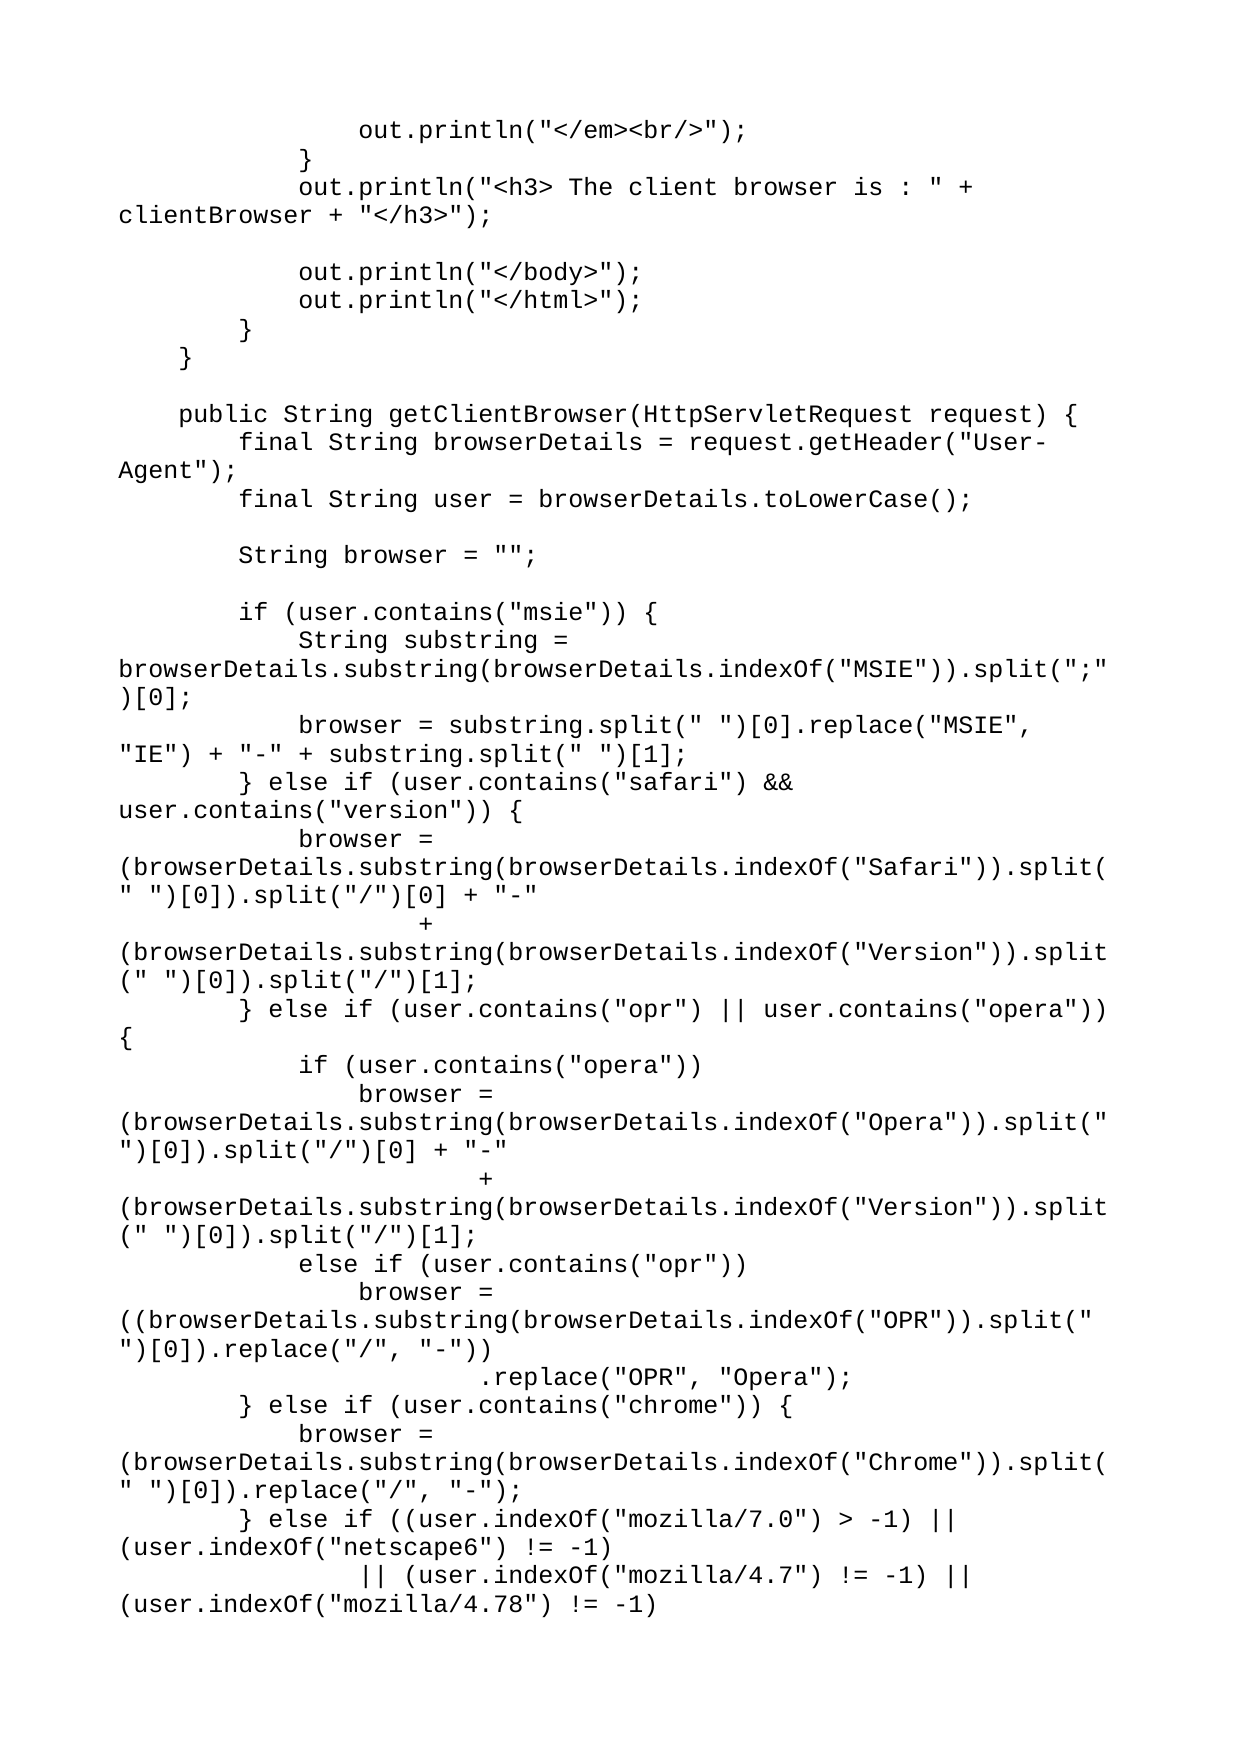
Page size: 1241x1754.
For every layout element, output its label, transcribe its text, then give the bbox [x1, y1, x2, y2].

text + (browserDetails.substring(browserDetails.indexOf("Version")).split(" ")[0]).split("/")[1]; [118, 911, 1122, 996]
text out.println("</em><br/>"); [118, 118, 1122, 146]
text } else if (user.contains("safari") && user.contains("version")) { [118, 770, 1122, 826]
text } else if (user.contains("chrome")) { [118, 1393, 1122, 1421]
text + (browserDetails.substring(browserDetails.indexOf("Version")).split(" ")[0]).split("/")[1]; [118, 1166, 1122, 1251]
text out.println("</html>"); [118, 288, 1122, 316]
text } [118, 316, 1122, 345]
text if (user.contains("opera")) [118, 1053, 1122, 1081]
text } [118, 146, 1122, 175]
text out.println("<h3> The client browser is : " + clientBrowser + "</h3>"); [118, 175, 1122, 231]
text } else if ((user.indexOf("mozilla/7.0") > -1) || (user.indexOf("netscape6") != -1) [118, 1506, 1122, 1563]
text String browser = ""; [118, 543, 1122, 571]
text .replace("OPR", "Opera"); [118, 1365, 1122, 1393]
text } [118, 345, 1122, 373]
text || (user.indexOf("mozilla/4.7") != -1) || (user.indexOf("mozilla/4.78") != -1) [118, 1563, 1122, 1620]
text browser = ((browserDetails.substring(browserDetails.indexOf("OPR")).split(" ")[0]).replace("/", "-")) [118, 1280, 1122, 1365]
text String substring = browserDetails.substring(browserDetails.indexOf("MSIE")).split(";")[0]; [118, 628, 1122, 713]
text else if (user.contains("opr")) [118, 1251, 1122, 1280]
text browser = (browserDetails.substring(browserDetails.indexOf("Chrome")).split(" ")[0]).replace("/", "-"); [118, 1421, 1122, 1506]
text browser = (browserDetails.substring(browserDetails.indexOf("Opera")).split(" ")[0]).split("/")[0] + "-" [118, 1081, 1122, 1166]
text public String getClientBrowser(HttpServletRequest request) { [118, 401, 1122, 430]
text final String browserDetails = request.getHeader("User-Agent"); [118, 430, 1122, 486]
text browser = substring.split(" ")[0].replace("MSIE", "IE") + "-" + substring.split(" ")[1]; [118, 713, 1122, 770]
text if (user.contains("msie")) { [118, 600, 1122, 628]
text browser = (browserDetails.substring(browserDetails.indexOf("Safari")).split(" ")[0]).split("/")[0] + "-" [118, 826, 1122, 911]
text final String user = browserDetails.toLowerCase(); [118, 486, 1122, 515]
text } else if (user.contains("opr") || user.contains("opera")) { [118, 996, 1122, 1053]
text out.println("</body>"); [118, 260, 1122, 288]
